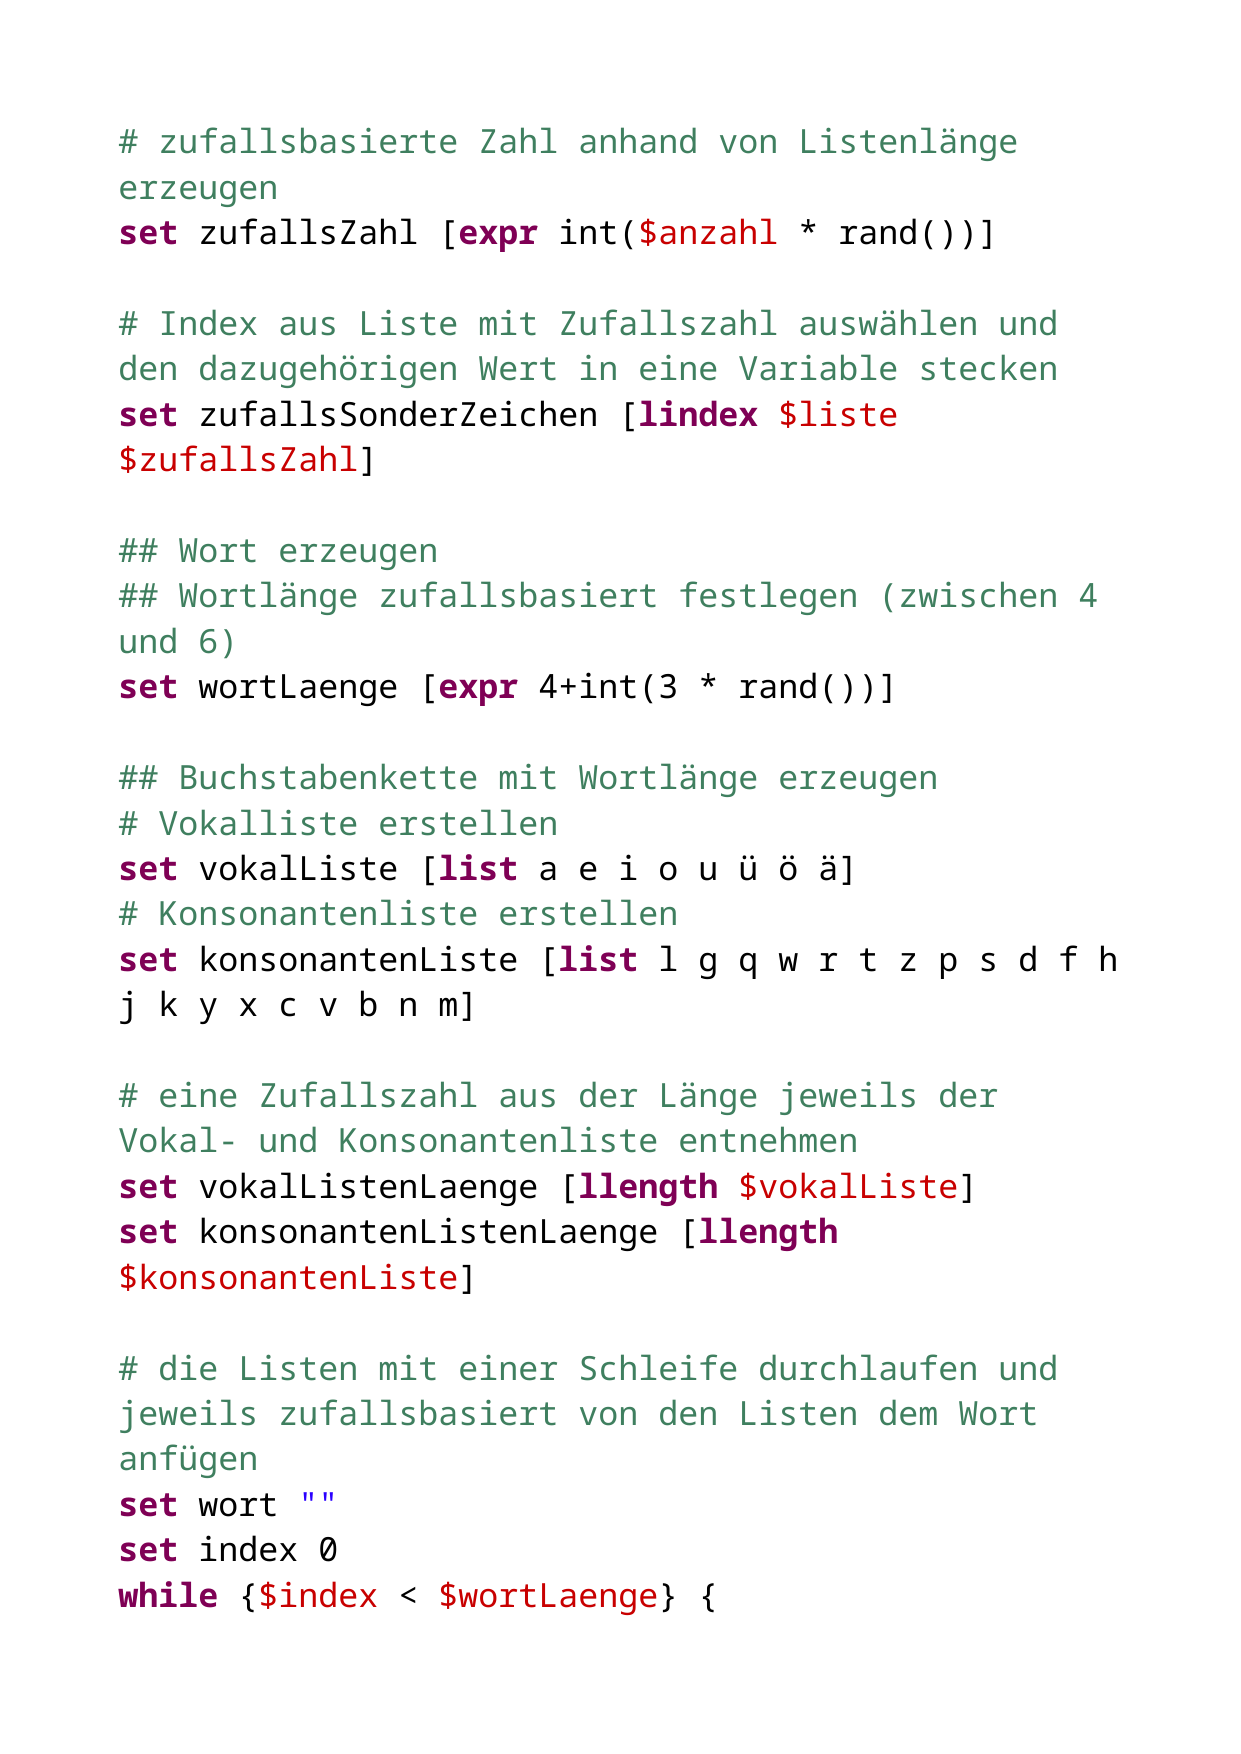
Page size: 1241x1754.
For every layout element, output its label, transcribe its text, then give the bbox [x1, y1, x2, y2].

text set konsonantenListe [list l g q w r t z p s d f h j k y x c v b n m] [118, 936, 1122, 1026]
text set index 0 [118, 1526, 1122, 1571]
text # die Listen mit einer Schleife durchlaufen und jeweils zufallsbasiert von den Listen dem Wort anfügen [118, 1344, 1122, 1481]
text set wortLaenge [expr 4+int(3 * rand())] [118, 663, 1122, 708]
text # eine Zufallszahl aus der Länge jeweils der Vokal- und Konsonantenliste entnehmen [118, 1072, 1122, 1163]
text set wort "" [118, 1481, 1122, 1526]
text ## Wortlänge zufallsbasiert festlegen (zwischen 4 und 6) [118, 572, 1122, 663]
text # Vokalliste erstellen [118, 799, 1122, 845]
text ## Wort erzeugen [118, 527, 1122, 572]
text while {$index < $wortLaenge} { [118, 1571, 1122, 1617]
text set vokalListenLaenge [llength $vokalListe] [118, 1163, 1122, 1208]
text ## Buchstabenkette mit Wortlänge erzeugen [118, 754, 1122, 799]
text set vokalListe [list a e i o u ü ö ä] [118, 845, 1122, 890]
text set zufallsSonderZeichen [lindex $liste $zufallsZahl] [118, 391, 1122, 481]
text # Index aus Liste mit Zufallszahl auswählen und den dazugehörigen Wert in eine Variable stecken [118, 300, 1122, 391]
text # zufallsbasierte Zahl anhand von Listenlänge erzeugen [118, 118, 1122, 209]
text set konsonantenListenLaenge [llength $konsonantenListe] [118, 1208, 1122, 1299]
text set zufallsZahl [expr int($anzahl * rand())] [118, 209, 1122, 254]
text # Konsonantenliste erstellen [118, 890, 1122, 936]
